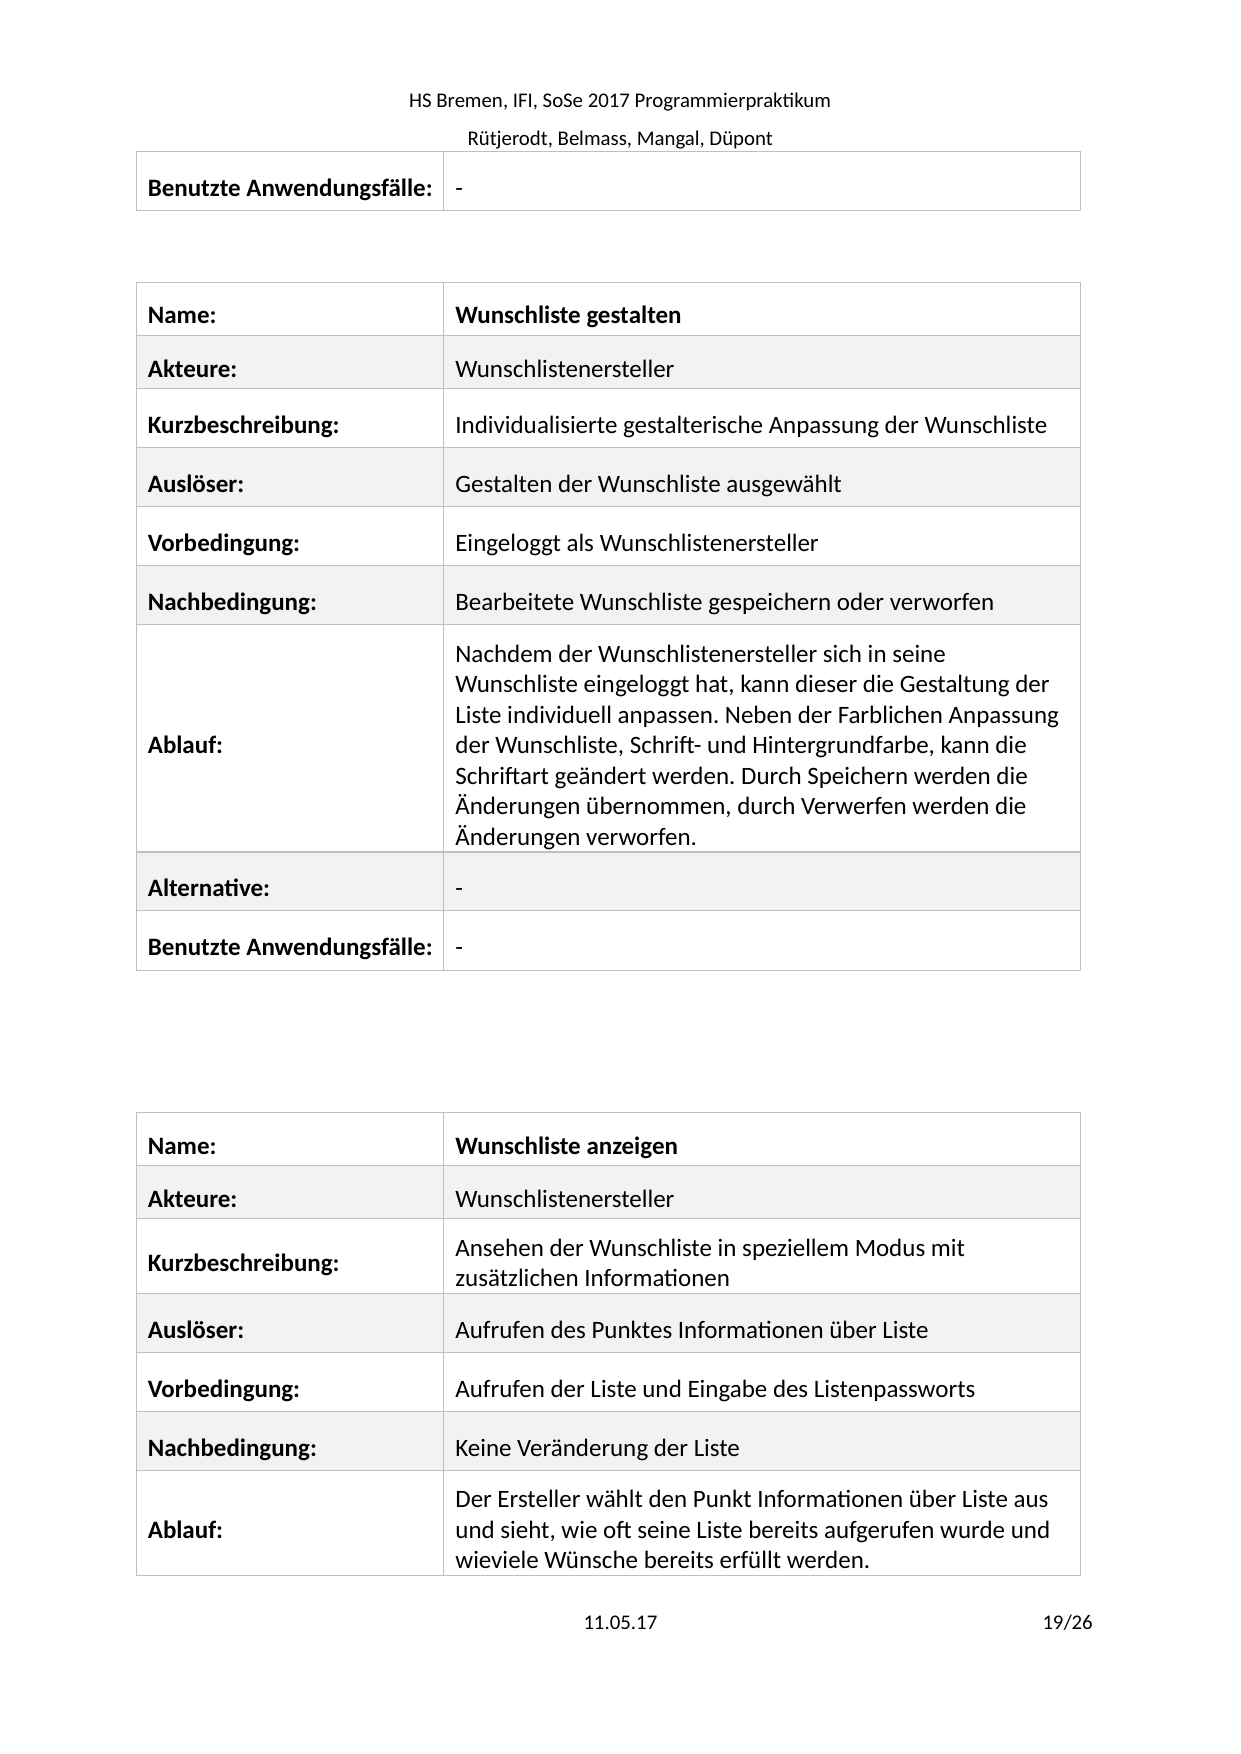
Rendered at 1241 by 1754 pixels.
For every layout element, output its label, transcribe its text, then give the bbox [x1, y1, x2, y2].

table_cell Akteure: [137, 1166, 443, 1218]
table_cell Ansehen der Wunschliste in speziellem Modus mit zusätzlichen Informationen [444, 1219, 1080, 1293]
table_header Wunschliste anzeigen [444, 1113, 1080, 1165]
table_cell Keine Veränderung der Liste [444, 1412, 1080, 1470]
table_header Name: [137, 283, 443, 335]
table_cell Benutzte Anwendungsfälle: [137, 152, 443, 210]
table_cell Wunschlistenersteller [444, 336, 1080, 388]
table_cell Auslöser: [137, 448, 443, 506]
table_header Wunschliste gestalten [444, 283, 1080, 335]
table_cell Wunschlistenersteller [444, 1166, 1080, 1218]
table_cell Auslöser: [137, 1294, 443, 1352]
table_cell Aufrufen des Punktes Informationen über Liste [444, 1294, 1080, 1352]
table_cell Individualisierte gestalterische Anpassung der Wunschliste [444, 389, 1080, 447]
table_cell Akteure: [137, 336, 443, 388]
table_cell - [444, 911, 1080, 969]
table_cell Gestalten der Wunschliste ausgewählt [444, 448, 1080, 506]
table_cell Vorbedingung: [137, 1353, 443, 1411]
table_cell Benutzte Anwendungsfälle: [137, 911, 443, 969]
table_cell Kurzbeschreibung: [137, 1219, 443, 1293]
table_cell Nachbedingung: [137, 1412, 443, 1470]
table_cell Nachbedingung: [137, 566, 443, 624]
table_cell Alternative: [137, 853, 443, 910]
table_cell Ablauf: [137, 625, 443, 851]
table_cell Eingeloggt als Wunschlistenersteller [444, 507, 1080, 565]
table_cell Vorbedingung: [137, 507, 443, 565]
table_cell Nachdem der Wunschlistenersteller sich in seine Wunschliste eingeloggt hat, kann dieser die Gestaltung der Liste individuell anpassen. Neben der Farblichen Anpassung der Wunschliste, Schrift- und Hintergrundfarbe, kann die Schriftart geändert werden. Durch Speichern werden die Änderungen übernommen, durch Verwerfen werden die Änderungen verworfen. [444, 625, 1080, 851]
table_header Name: [137, 1113, 443, 1165]
table_cell Der Ersteller wählt den Punkt Informationen über Liste aus und sieht, wie oft seine Liste bereits aufgerufen wurde und wieviele Wünsche bereits erfüllt werden. [444, 1471, 1080, 1575]
table_cell Bearbeitete Wunschliste gespeichern oder verworfen [444, 566, 1080, 624]
table_cell Aufrufen der Liste und Eingabe des Listenpassworts [444, 1353, 1080, 1411]
table_cell Kurzbeschreibung: [137, 389, 443, 447]
table_cell Ablauf: [137, 1471, 443, 1575]
table_cell - [444, 853, 1080, 910]
table_cell - [444, 152, 1080, 210]
